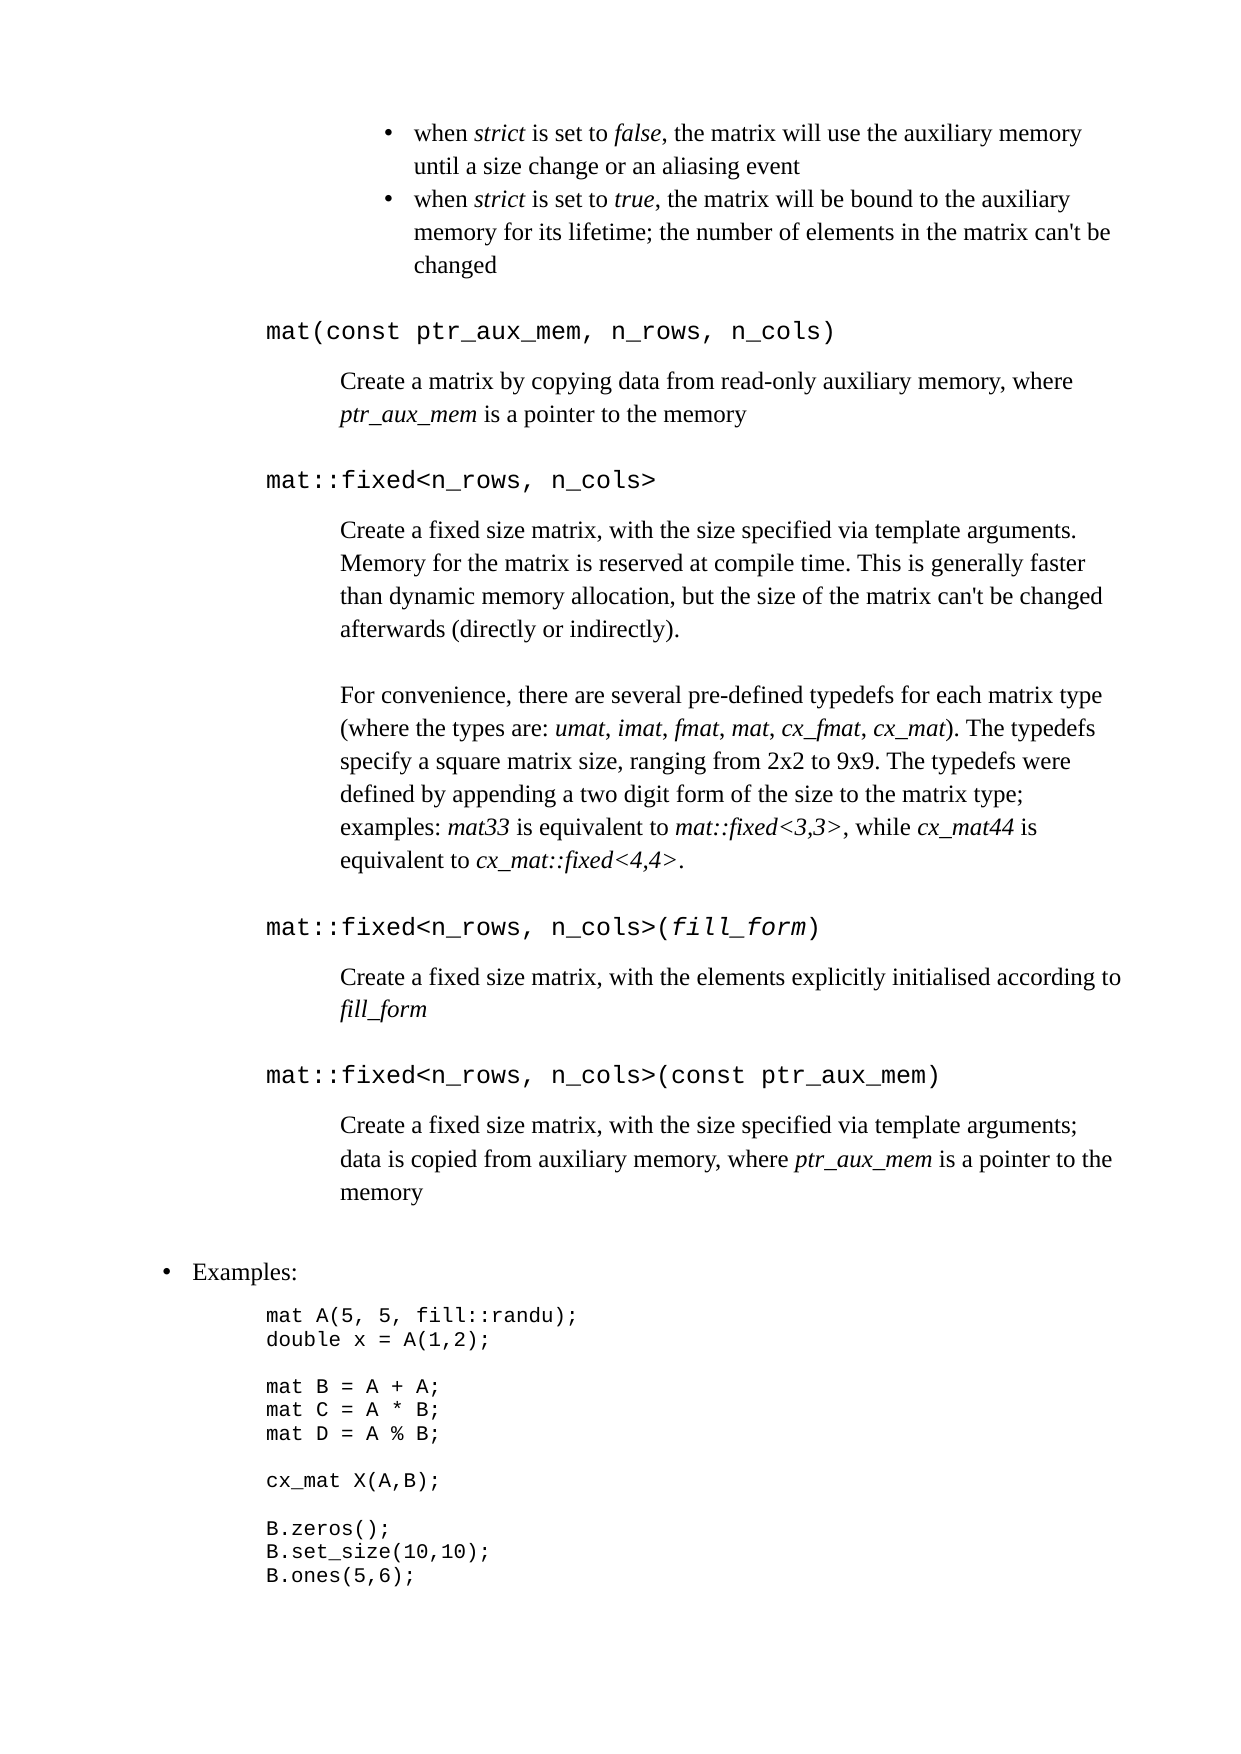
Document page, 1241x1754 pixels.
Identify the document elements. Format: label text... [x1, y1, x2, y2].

list mat D = A % B; [236, 1423, 1122, 1447]
list mat C = A * B; [236, 1399, 1122, 1423]
list mat::fixed<n_rows, n_cols> [236, 432, 1122, 496]
list B.zeros(); [236, 1518, 1122, 1541]
list double x = A(1,2); [236, 1328, 1122, 1352]
list mat(const ptr_aux_mem, n_rows, n_cols) [236, 283, 1122, 347]
list mat A(5, 5, fill::randu); [236, 1305, 1122, 1328]
list Examples: [162, 1257, 1122, 1286]
list Create a fixed size matrix, with the size specified via template arguments; data is copied from auxiliary memory, where ptr_aux_mem is a pointer to the memory [310, 1111, 1122, 1205]
list B.ones(5,6); [236, 1565, 1122, 1589]
list when strict is set to false, the matrix will use the auxiliary memory until a size change or an aliasing event [384, 118, 1122, 180]
list Create a matrix by copying data from read-only auxiliary memory, where ptr_aux_mem is a pointer to the memory [310, 366, 1122, 428]
list mat::fixed<n_rows, n_cols>(fill_form) [236, 878, 1122, 942]
list when strict is set to true, the matrix will be bound to the auxiliary memory for its lifetime; the number of elements in the matrix can't be changed [384, 184, 1122, 279]
list mat::fixed<n_rows, n_cols>(const ptr_aux_mem) [236, 1028, 1122, 1091]
list Create a fixed size matrix, with the elements explicitly initialised according to fill_form [310, 962, 1122, 1023]
list Create a fixed size matrix, with the size specified via template arguments. Memory for the matrix is reserved at compile time. This is generally faster than dynamic memory allocation, but the size of the matrix can't be changed afterwards (directly or indirectly). For convenience, there are several pre-defined typedefs for each matrix type (where the types are: umat, imat, fmat, mat, cx_fmat, cx_mat). The typedefs specify a square matrix size, ranging from 2x2 to 9x9. The typedefs were defined by appending a two digit form of the size to the matrix type; examples: mat33 is equivalent to mat::fixed<3,3>, while cx_mat44 is equivalent to cx_mat::fixed<4,4>. [310, 515, 1122, 874]
list B.set_size(10,10); [236, 1541, 1122, 1565]
list cx_mat X(A,B); [236, 1470, 1122, 1494]
list mat B = A + A; [236, 1376, 1122, 1399]
